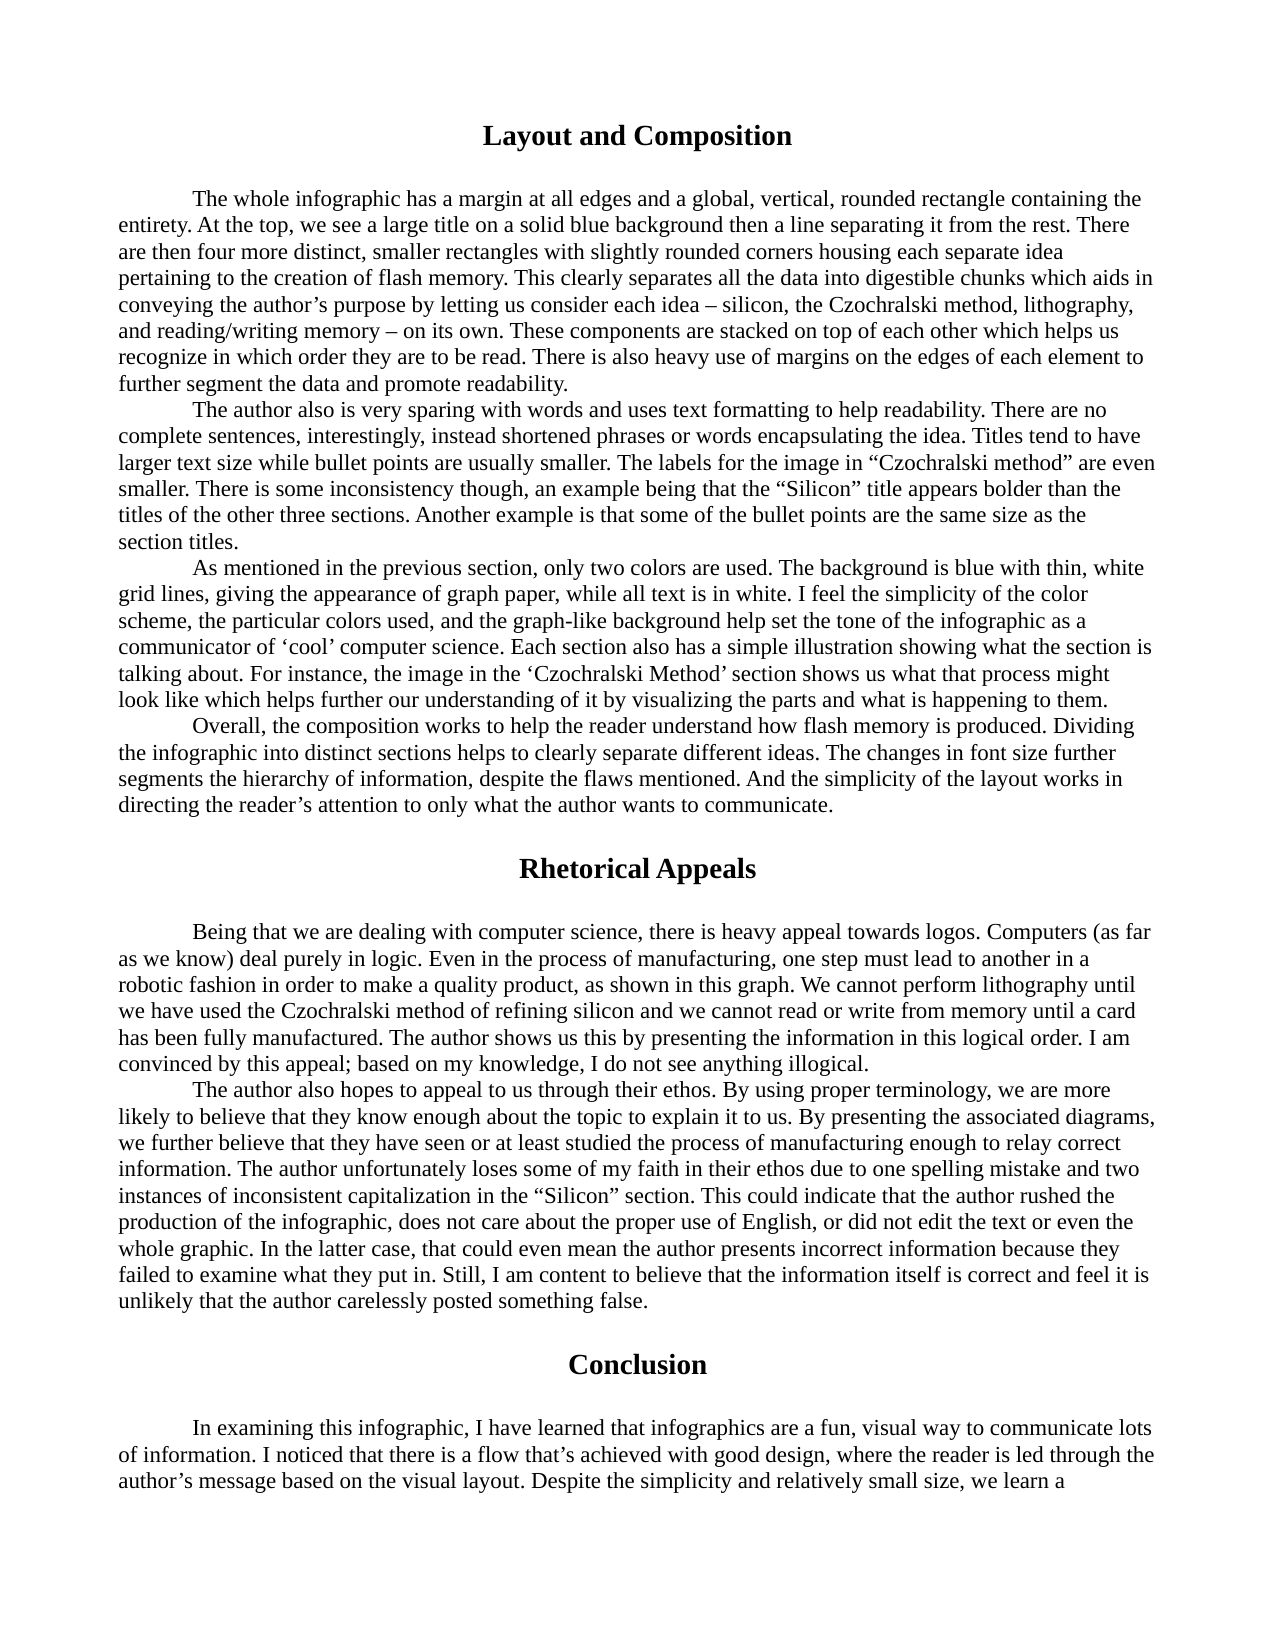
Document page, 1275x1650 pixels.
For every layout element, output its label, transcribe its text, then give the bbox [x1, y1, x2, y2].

text The author also hopes to appeal to us through their ethos. By using proper terminology, we are more likely to believe that they know enough about the topic to explain it to us. By presenting the associated diagrams, we further believe that they have seen or at least studied the process of manufacturing enough to relay correct information. The author unfortunately loses some of my faith in their ethos due to one spelling mistake and two instances of inconsistent capitalization in the “Silicon” section. This could indicate that the author rushed the production of the infographic, does not care about the proper use of English, or did not edit the text or even the whole graphic. In the latter case, that could even mean the author presents incorrect information because they failed to examine what they put in. Still, I am content to believe that the information itself is correct and feel it is unlikely that the author carelessly posted something false. [118, 1076, 1157, 1314]
text Being that we are dealing with computer science, there is heavy appeal towards logos. Computers (as far as we know) deal purely in logic. Even in the process of manufacturing, one step must lead to another in a robotic fashion in order to make a quality product, as shown in this graph. We cannot perform lithography until we have used the Czochralski method of refining silicon and we cannot read or write from memory until a card has been fully manufactured. The author shows us this by presenting the information in this logical order. I am convinced by this appeal; based on my knowledge, I do not see anything illogical. [118, 918, 1157, 1076]
text The author also is very sparing with words and uses text formatting to help readability. There are no complete sentences, interestingly, instead shortened phrases or words encapsulating the idea. Titles tend to have larger text size while bullet points are usually smaller. The labels for the image in “Czochralski method” are even smaller. There is some inconsistency though, an example being that the “Silicon” title appears bolder than the titles of the other three sections. Another example is that some of the bullet points are the same size as the section titles. [118, 396, 1157, 554]
text Layout and Composition [118, 118, 1157, 152]
text The whole infographic has a margin at all edges and a global, vertical, rounded rectangle containing the entirety. At the top, we see a large title on a solid blue background then a line separating it from the rest. There are then four more distinct, smaller rectangles with slightly rounded corners housing each separate idea pertaining to the creation of flash memory. This clearly separates all the data into digestible chunks which aids in conveying the author’s purpose by letting us consider each idea – silicon, the Czochralski method, lithography, and reading/writing memory – on its own. These components are stacked on top of each other which helps us recognize in which order they are to be read. There is also heavy use of margins on the edges of each element to further segment the data and promote readability. [118, 185, 1157, 396]
text In examining this infographic, I have learned that infographics are a fun, visual way to communicate lots of information. I noticed that there is a flow that’s achieved with good design, where the reader is led through the author’s message based on the visual layout. Despite the simplicity and relatively small size, we learn a [118, 1414, 1157, 1493]
text Rhetorical Appeals [118, 851, 1157, 885]
text As mentioned in the previous section, only two colors are used. The background is blue with thin, white grid lines, giving the appearance of graph paper, while all text is in white. I feel the simplicity of the color scheme, the particular colors used, and the graph-like background help set the tone of the infographic as a communicator of ‘cool’ computer science. Each section also has a simple illustration showing what the section is talking about. For instance, the image in the ‘Czochralski Method’ section shows us what that process might look like which helps further our understanding of it by visualizing the parts and what is happening to them. [118, 554, 1157, 712]
text Overall, the composition works to help the reader understand how flash memory is produced. Dividing the infographic into distinct sections helps to clearly separate different ideas. The changes in font size further segments the hierarchy of information, despite the flaws mentioned. And the simplicity of the layout works in directing the reader’s attention to only what the author wants to communicate. [118, 712, 1157, 818]
text Conclusion [118, 1347, 1157, 1381]
